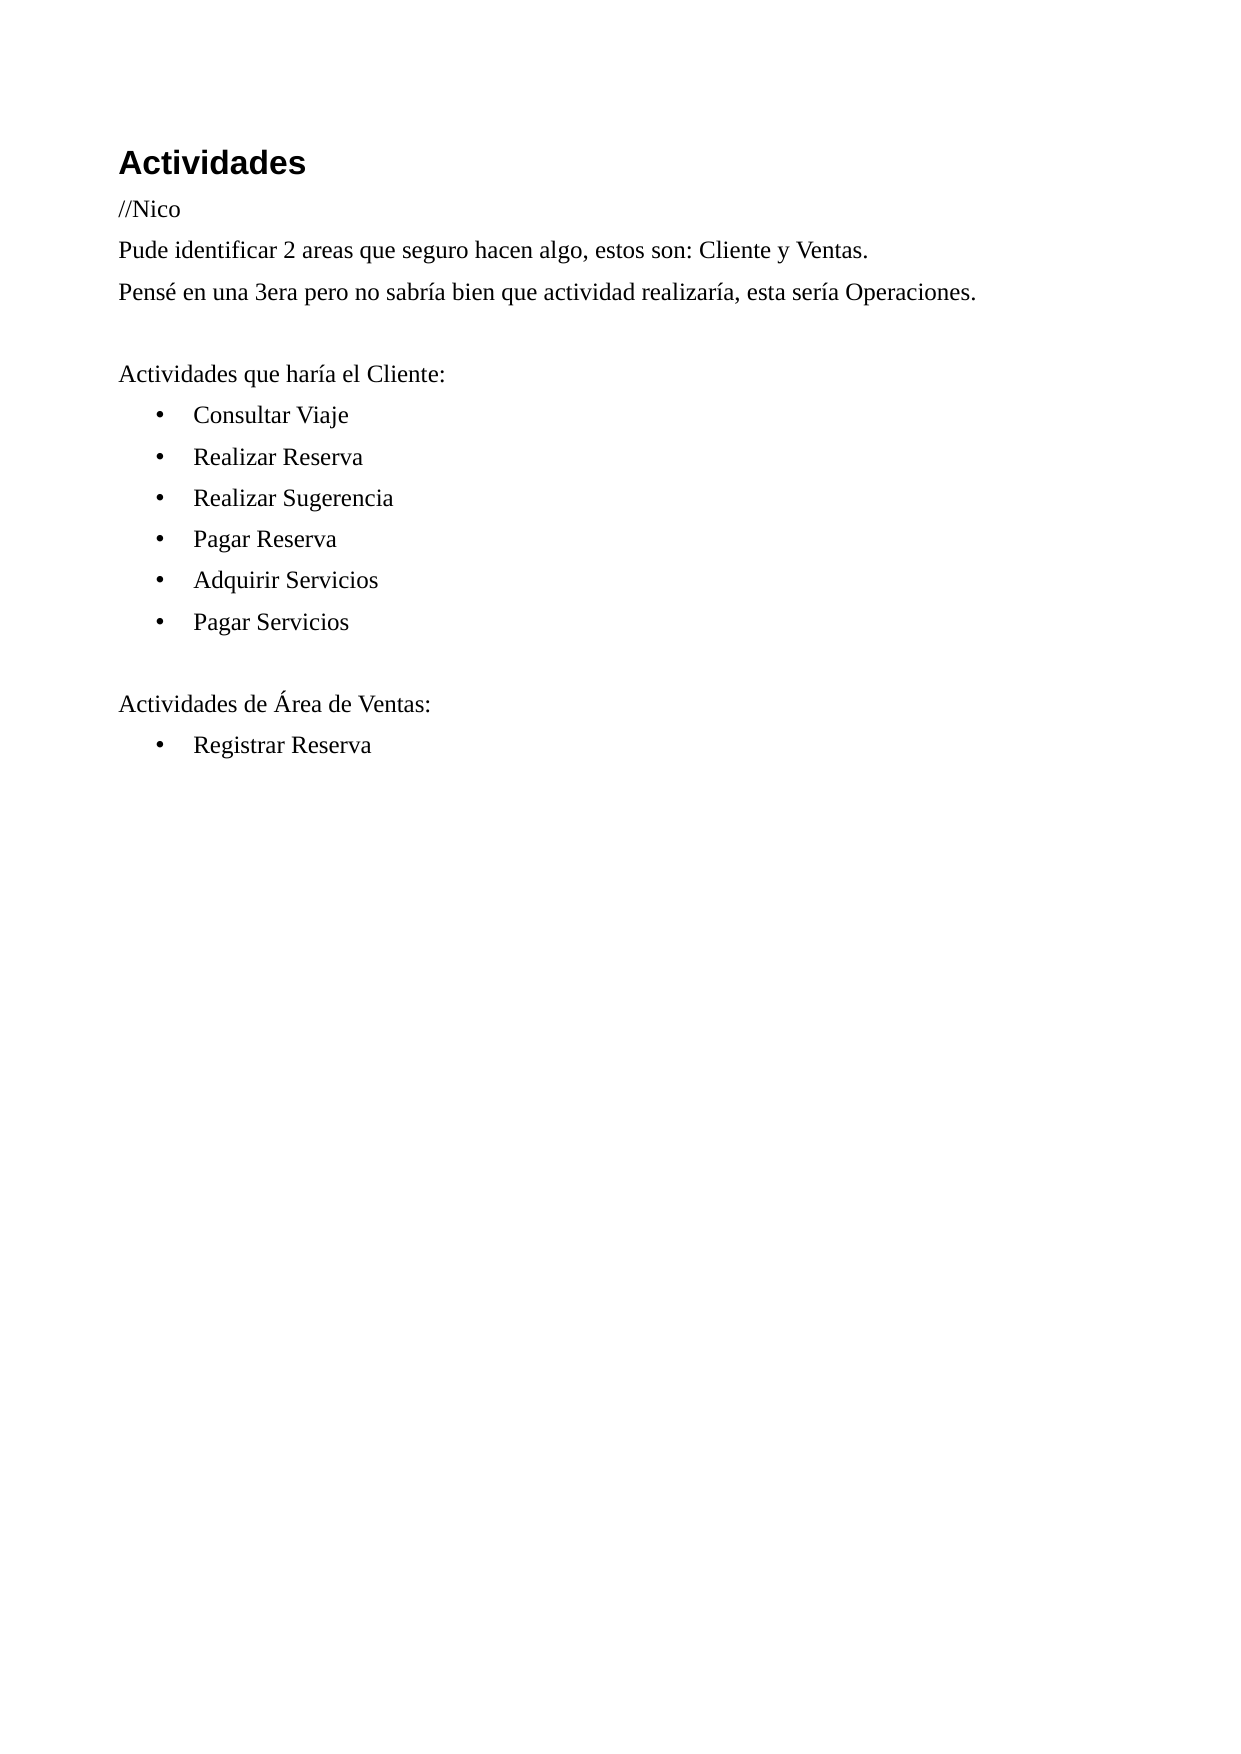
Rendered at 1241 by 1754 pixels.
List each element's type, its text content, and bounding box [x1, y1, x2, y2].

list Pagar Reserva [156, 524, 1122, 553]
text //Nico [118, 194, 1122, 223]
list Realizar Reserva [156, 442, 1122, 471]
text Pensé en una 3era pero no sabría bien que actividad realizaría, esta sería Operaciones. [118, 277, 1122, 306]
subtitle Actividades [118, 143, 1122, 182]
text Pude identificar 2 areas que seguro hacen algo, estos son: Cliente y Ventas. [118, 236, 1122, 264]
text Actividades de Área de Ventas: [118, 689, 1122, 718]
list Adquirir Servicios [156, 566, 1122, 594]
list Pagar Servicios [156, 607, 1122, 636]
text Actividades que haría el Cliente: [118, 359, 1122, 388]
list Consultar Viaje [156, 401, 1122, 429]
list Realizar Sugerencia [156, 483, 1122, 512]
list Registrar Reserva [156, 731, 1122, 759]
